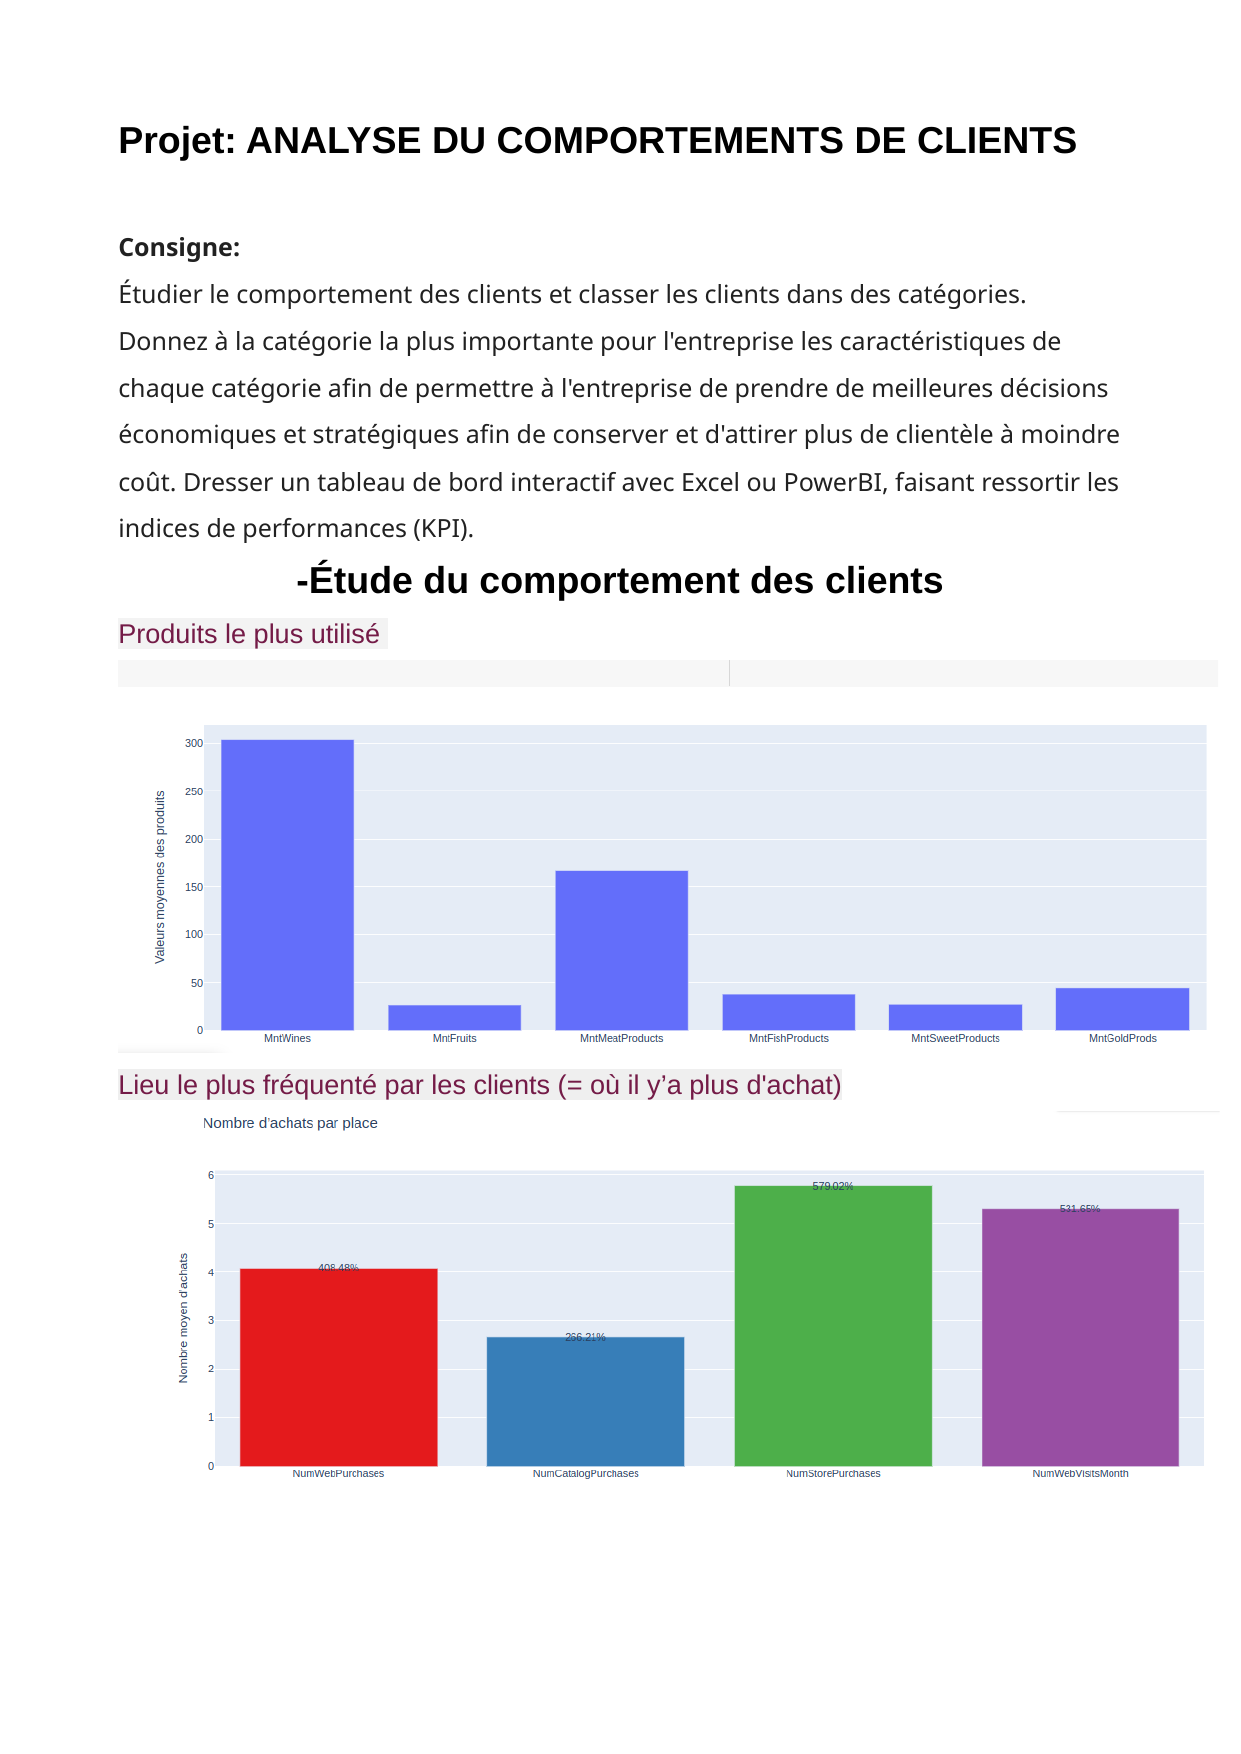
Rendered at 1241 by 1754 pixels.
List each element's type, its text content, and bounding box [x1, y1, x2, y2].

text Étudier le comportement des clients et classer les clients dans des catégories. Donnez à la catégorie la plus importante pour l'entreprise les caractéristiques de chaque catégorie afin de permettre à l'entreprise de prendre de meilleures décisions économiques et stratégiques afin de conserver et d'attirer plus de clientèle à moindre coût. Dresser un tableau de bord interactif avec Excel ou PowerBI, faisant ressortir les indices de performances (KPI). [118, 276, 1122, 545]
text -Étude du comportement des clients [118, 558, 1122, 601]
text Consigne: [118, 229, 1122, 263]
text Lieu le plus fréquenté par les clients (= où il y’a plus d'achat) [118, 1069, 1122, 1111]
text Produits le plus utilisé [118, 618, 1122, 649]
text Projet: ANALYSE DU COMPORTEMENTS DE CLIENTS [118, 118, 1122, 161]
text [118, 1490, 1122, 1495]
picture [118, 660, 1219, 1053]
picture [118, 1111, 1220, 1490]
